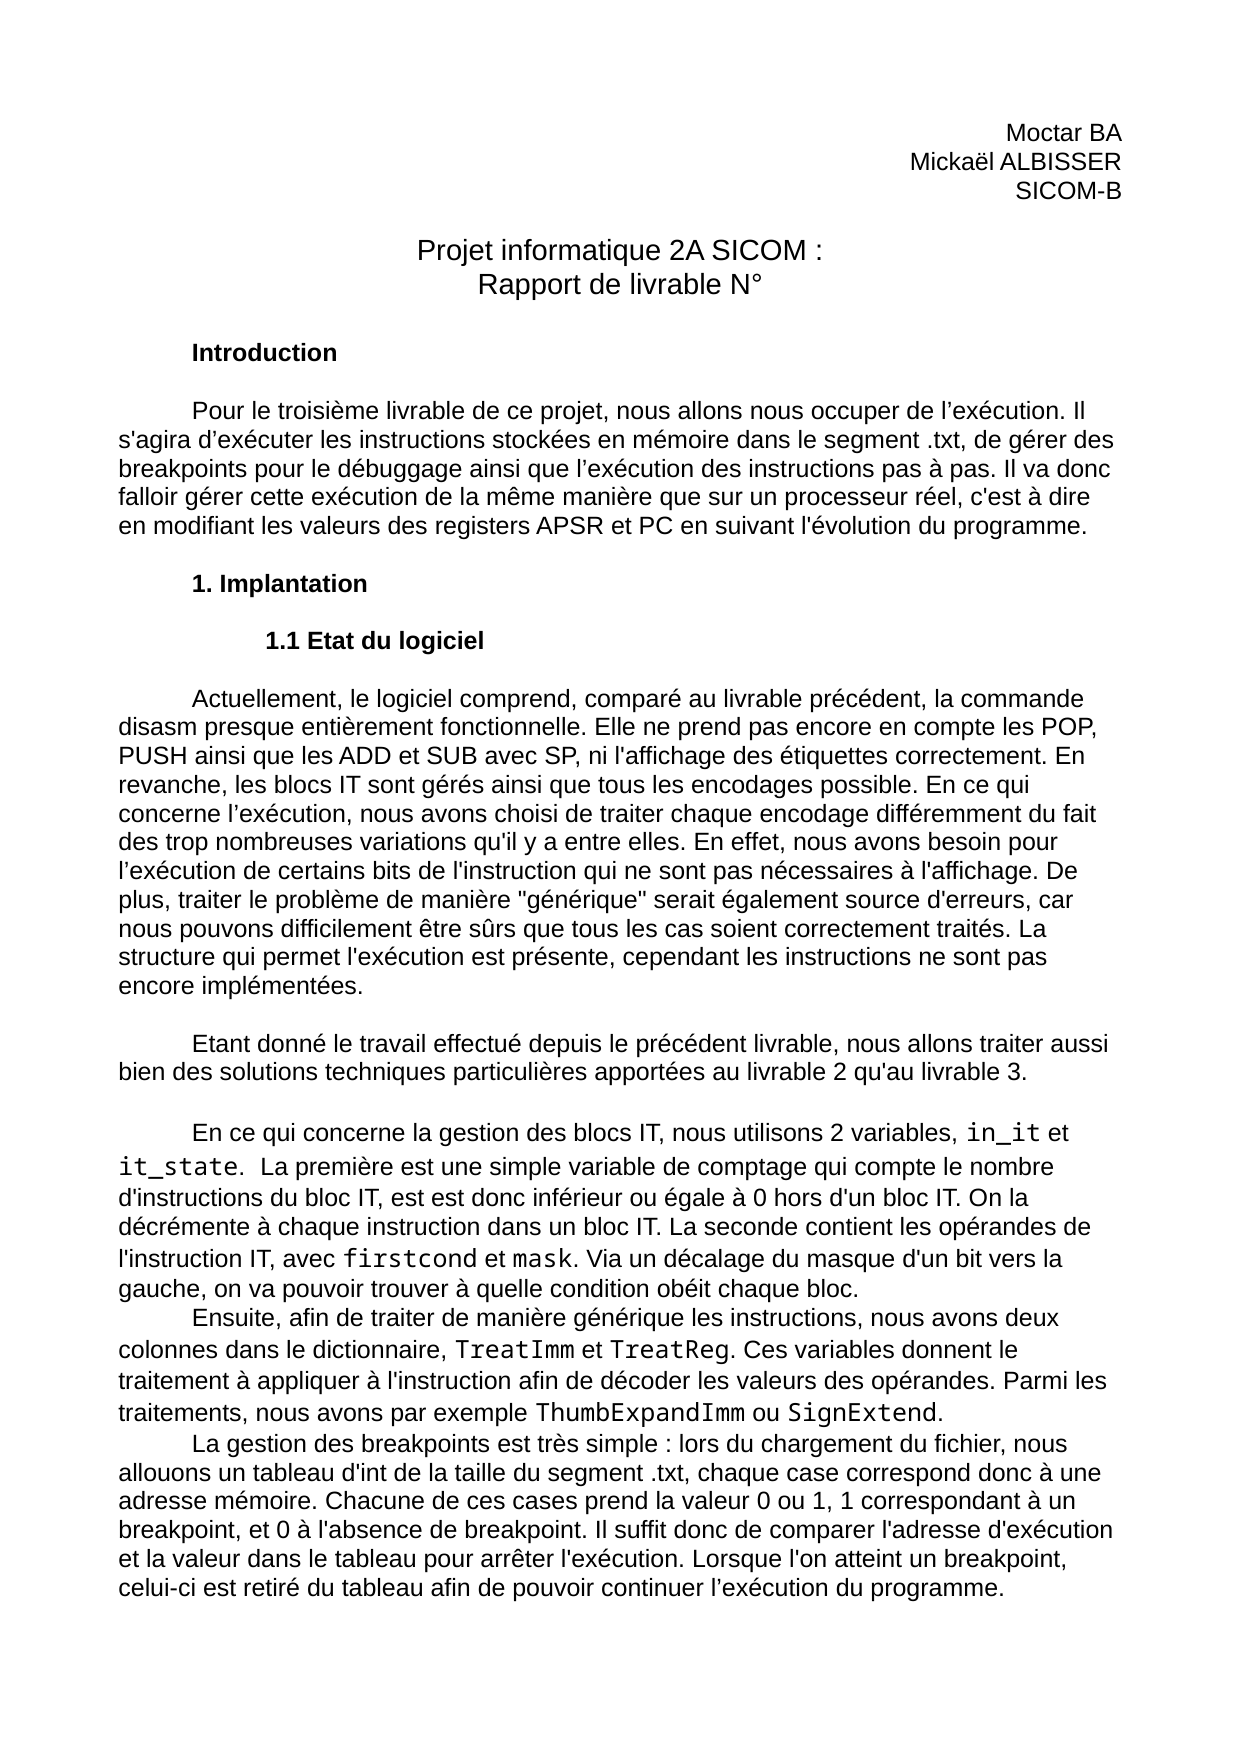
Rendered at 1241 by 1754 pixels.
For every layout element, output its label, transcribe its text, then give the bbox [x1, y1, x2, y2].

text 1.1 Etat du logiciel [118, 626, 1122, 655]
text Mickaël ALBISSER [118, 147, 1122, 176]
text Actuellement, le logiciel comprend, comparé au livrable précédent, la commande disasm presque entièrement fonctionnelle. Elle ne prend pas encore en compte les POP, PUSH ainsi que les ADD et SUB avec SP, ni l'affichage des étiquettes correctement. En revanche, les blocs IT sont gérés ainsi que tous les encodages possible. En ce qui concerne l’exécution, nous avons choisi de traiter chaque encodage différemment du fait des trop nombreuses variations qu'il y a entre elles. En effet, nous avons besoin pour l’exécution de certains bits de l'instruction qui ne sont pas nécessaires à l'affichage. De plus, traiter le problème de manière "générique" serait également source d'erreurs, car nous pouvons difficilement être sûrs que tous les cas soient correctement traités. La structure qui permet l'exécution est présente, cependant les instructions ne sont pas encore implémentées. [118, 683, 1122, 1000]
text Introduction [118, 334, 1122, 367]
text Pour le troisième livrable de ce projet, nous allons nous occuper de l’exécution. Il s'agira d’exécuter les instructions stockées en mémoire dans le segment .txt, de gérer des breakpoints pour le débuggage ainsi que l’exécution des instructions pas à pas. Il va donc falloir gérer cette exécution de la même manière que sur un processeur réel, c'est à dire en modifiant les valeurs des registers APSR et PC en suivant l'évolution du programme. [118, 396, 1122, 540]
text Projet informatique 2A SICOM : [118, 233, 1122, 267]
text En ce qui concerne la gestion des blocs IT, nous utilisons 2 variables, in_it et it_state. La première est une simple variable de comptage qui compte le nombre d'instructions du bloc IT, est est donc inférieur ou égale à 0 hors d'un bloc IT. On la décrémente à chaque instruction dans un bloc IT. La seconde contient les opérandes de l'instruction IT, avec firstcond et mask. Via un décalage du masque d'un bit vers la gauche, on va pouvoir trouver à quelle condition obéit chaque bloc. [118, 1115, 1122, 1303]
text Ensuite, afin de traiter de manière générique les instructions, nous avons deux colonnes dans le dictionnaire, TreatImm et TreatReg. Ces variables donnent le traitement à appliquer à l'instruction afin de décoder les valeurs des opérandes. Parmi les traitements, nous avons par exemple ThumbExpandImm ou SignExtend. [118, 1303, 1122, 1429]
text La gestion des breakpoints est très simple : lors du chargement du fichier, nous allouons un tableau d'int de la taille du segment .txt, chaque case correspond donc à une adresse mémoire. Chacune de ces cases prend la valeur 0 ou 1, 1 correspondant à un breakpoint, et 0 à l'absence de breakpoint. Il suffit donc de comparer l'adresse d'exécution et la valeur dans le tableau pour arrêter l'exécution. Lorsque l'on atteint un breakpoint, celui-ci est retiré du tableau afin de pouvoir continuer l’exécution du programme. [118, 1429, 1122, 1601]
text Etant donné le travail effectué depuis le précédent livrable, nous allons traiter aussi bien des solutions techniques particulières apportées au livrable 2 qu'au livrable 3. [118, 1028, 1122, 1086]
text Moctar BA [118, 118, 1122, 147]
text Rapport de livrable N° [118, 267, 1122, 300]
text 1. Implantation [118, 568, 1122, 597]
text SICOM-B [118, 176, 1122, 204]
